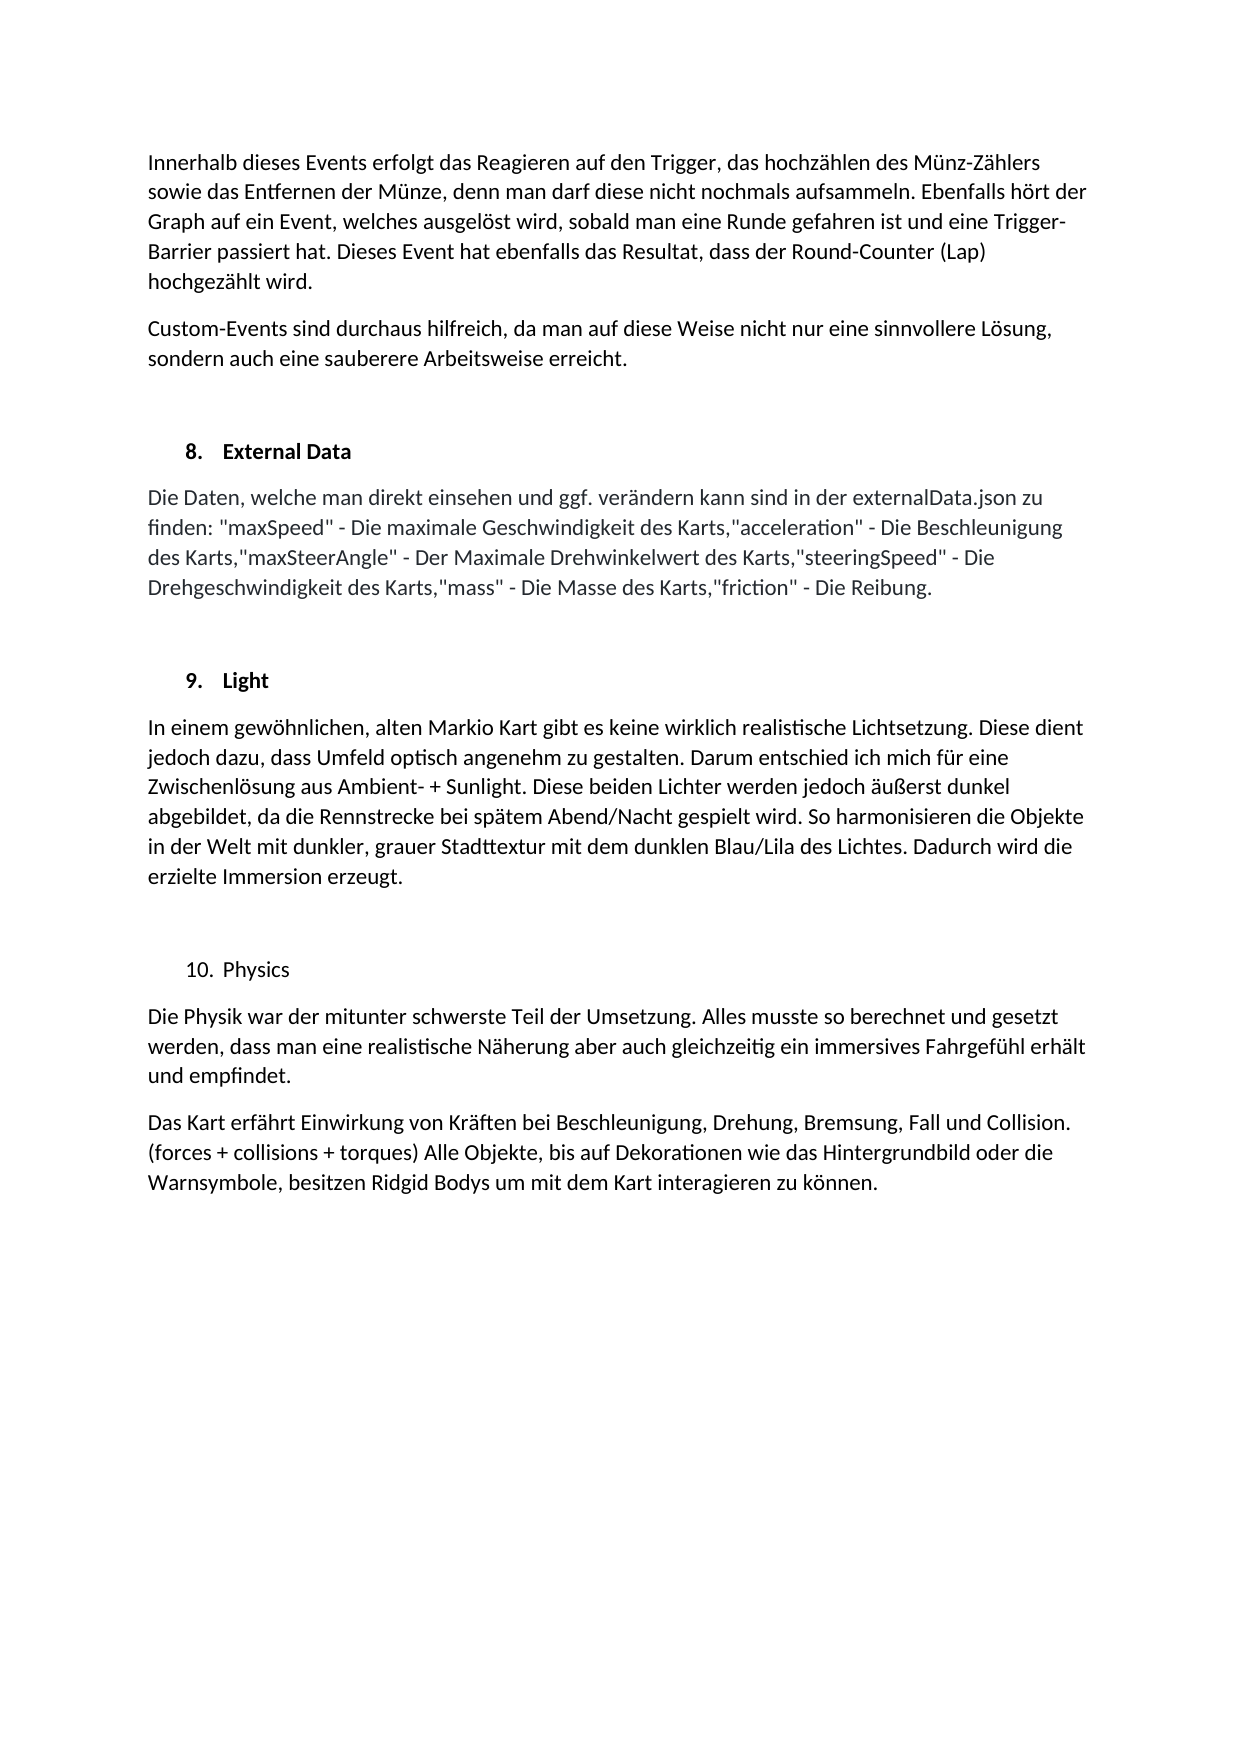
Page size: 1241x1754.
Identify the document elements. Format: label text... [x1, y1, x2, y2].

list External Data [185, 437, 1093, 465]
text Das Kart erfährt Einwirkung von Kräften bei Beschleunigung, Drehung, Bremsung, Fall und Collision. (forces + collisions + torques) Alle Objekte, bis auf Dekorationen wie das Hintergrundbild oder die Warnsymbole, besitzen Ridgid Bodys um mit dem Kart interagieren zu können. [148, 1108, 1093, 1196]
text In einem gewöhnlichen, alten Markio Kart gibt es keine wirklich realistische Lichtsetzung. Diese dient jedoch dazu, dass Umfeld optisch angenehm zu gestalten. Darum entschied ich mich für eine Zwischenlösung aus Ambient- + Sunlight. Diese beiden Lichter werden jedoch äußerst dunkel abgebildet, da die Rennstrecke bei spätem Abend/Nacht gespielt wird. So harmonisieren die Objekte in der Welt mit dunkler, grauer Stadttextur mit dem dunklen Blau/Lila des Lichtes. Dadurch wird die erzielte Immersion erzeugt. [148, 713, 1093, 890]
text Innerhalb dieses Events erfolgt das Reagieren auf den Trigger, das hochzählen des Münz-Zählers sowie das Entfernen der Münze, denn man darf diese nicht nochmals aufsammeln. Ebenfalls hört der Graph auf ein Event, welches ausgelöst wird, sobald man eine Runde gefahren ist und eine Trigger-Barrier passiert hat. Dieses Event hat ebenfalls das Resultat, dass der Round-Counter (Lap) hochgezählt wird. [148, 148, 1093, 295]
list Physics [185, 955, 1093, 983]
text Die Daten, welche man direkt einsehen und ggf. verändern kann sind in der externalData.json zu finden: "maxSpeed" - Die maximale Geschwindigkeit des Karts,"acceleration" - Die Beschleunigung des Karts,"maxSteerAngle" - Der Maximale Drehwinkelwert des Karts,"steeringSpeed" - Die Drehgeschwindigkeit des Karts,"mass" - Die Masse des Karts,"friction" - Die Reibung. [148, 483, 1093, 601]
list Light [185, 666, 1093, 694]
text Custom-Events sind durchaus hilfreich, da man auf diese Weise nicht nur eine sinnvollere Lösung, sondern auch eine sauberere Arbeitsweise erreicht. [148, 314, 1093, 372]
text Die Physik war der mitunter schwerste Teil der Umsetzung. Alles musste so berechnet und gesetzt werden, dass man eine realistische Näherung aber auch gleichzeitig ein immersives Fahrgefühl erhält und empfindet. [148, 1002, 1093, 1090]
